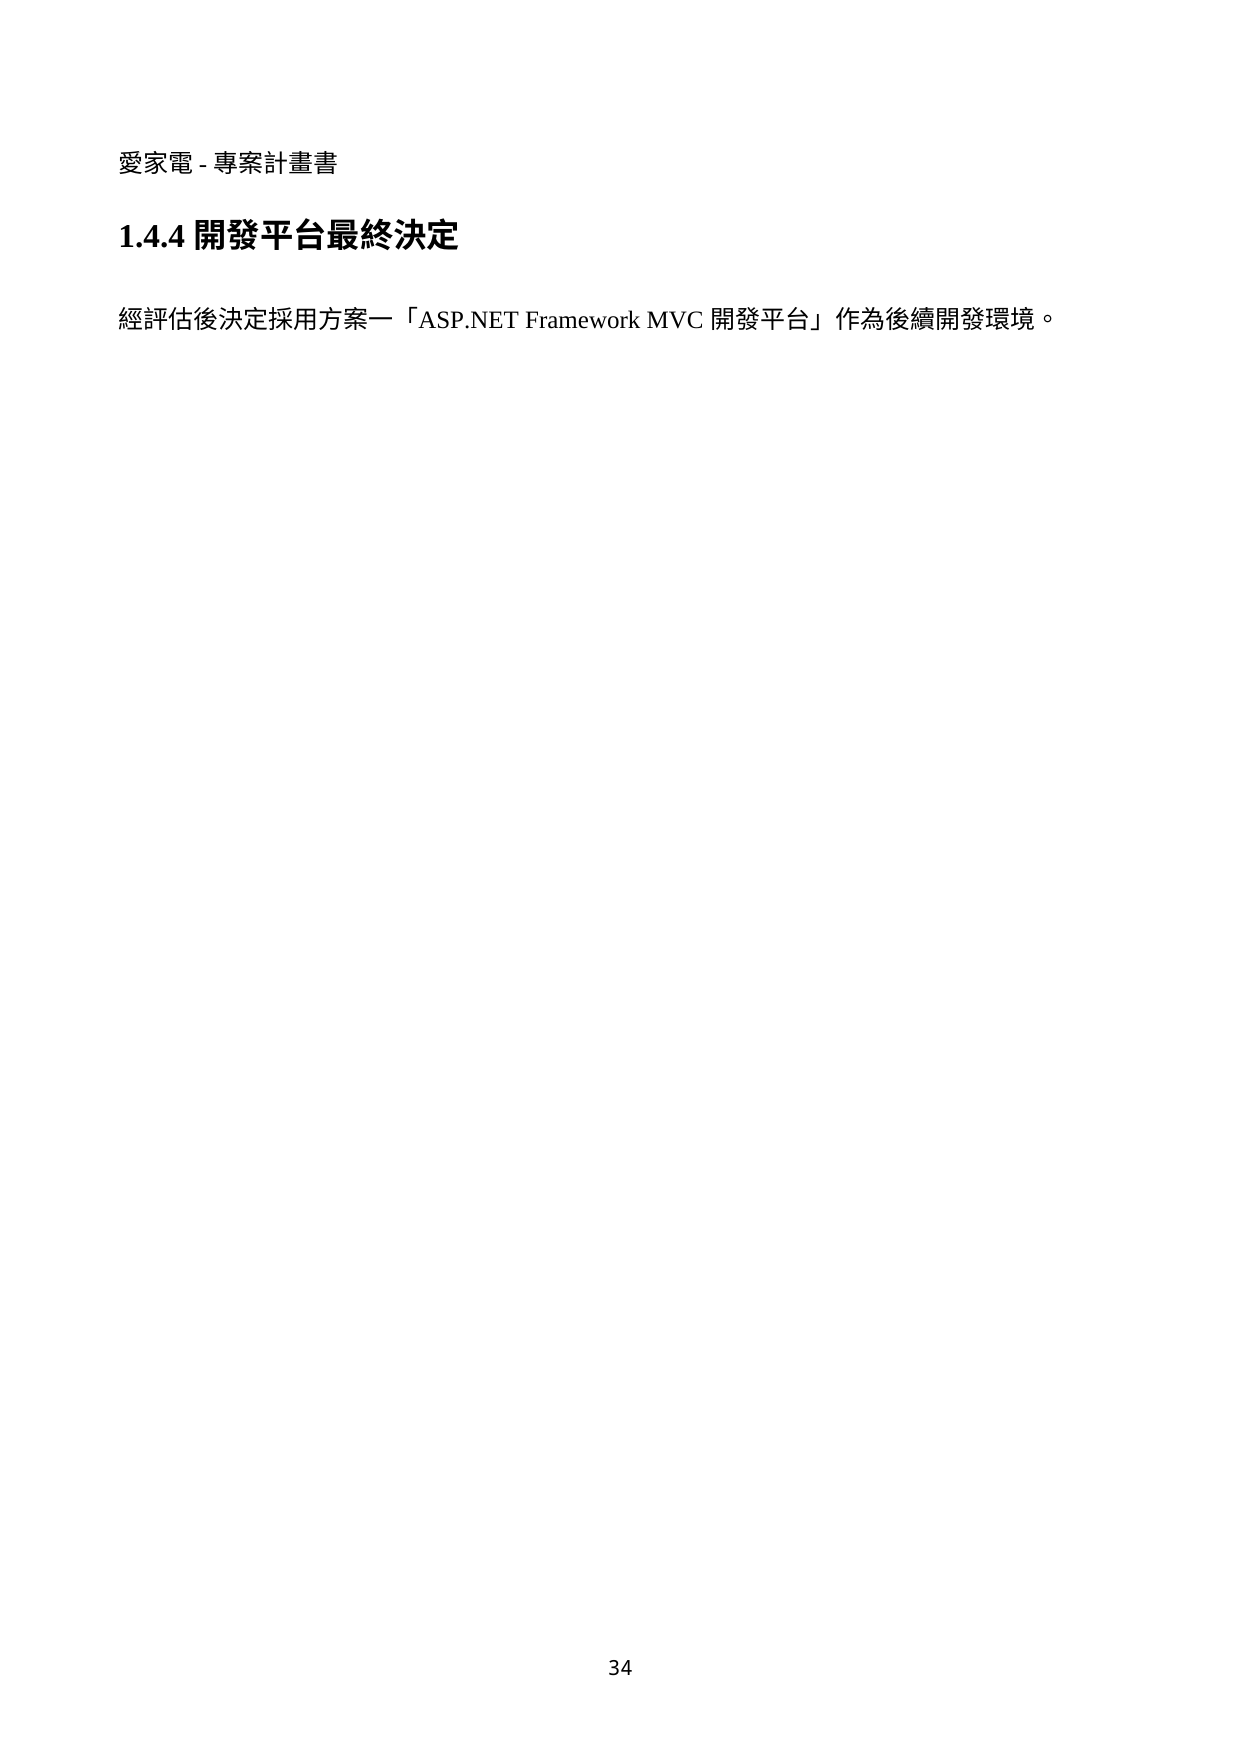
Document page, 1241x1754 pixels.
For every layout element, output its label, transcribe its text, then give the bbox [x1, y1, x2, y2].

subtitle 1.4.4 開發平台最終決定 [118, 209, 1122, 257]
text 經評估後決定採用方案一「ASP.NET Framework MVC 開發平台」作為後續開發環境。 [118, 299, 1122, 336]
